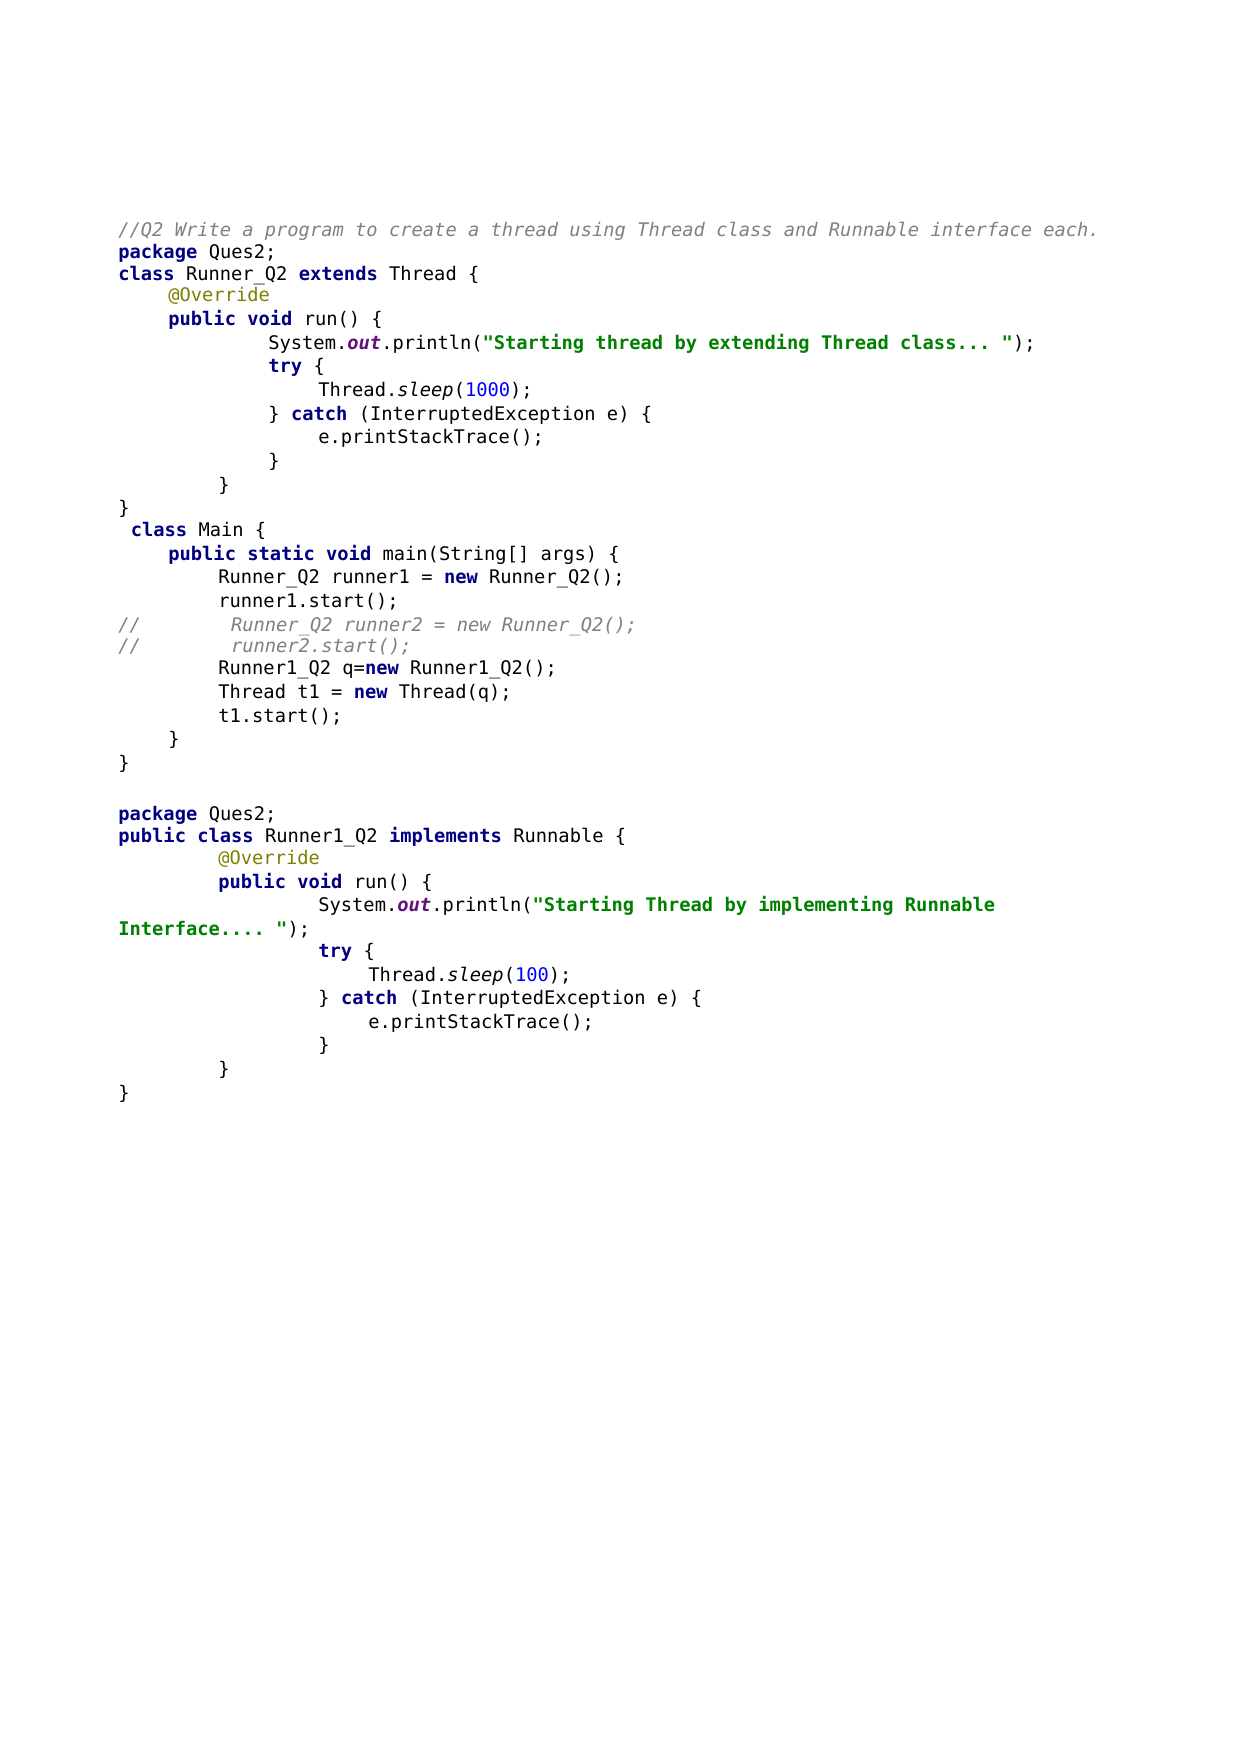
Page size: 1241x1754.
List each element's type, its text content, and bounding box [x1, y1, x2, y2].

text class Runner_Q2 extends Thread { [118, 262, 1122, 284]
text Runner_Q2 runner1 = new Runner_Q2(); [118, 566, 1122, 590]
text try { [118, 940, 1122, 963]
text } catch (InterruptedException e) { [118, 403, 1122, 426]
text @Override [118, 847, 1122, 871]
text package Ques2; [118, 241, 1122, 262]
text // Runner_Q2 runner2 = new Runner_Q2(); [118, 614, 1122, 636]
text Thread t1 = new Thread(q); [118, 681, 1122, 705]
text package Ques2; [118, 803, 1122, 825]
text runner1.start(); [118, 590, 1122, 614]
text } [118, 1058, 1122, 1082]
text public void run() { [118, 308, 1122, 332]
text } [118, 1034, 1122, 1058]
text //Q2 Write a program to create a thread using Thread class and Runnable interface each. [118, 219, 1122, 241]
text try { [118, 355, 1122, 379]
text } [118, 497, 1122, 519]
text System.out.println("Starting thread by extending Thread class... "); [118, 332, 1122, 355]
text } [118, 473, 1122, 497]
text } catch (InterruptedException e) { [118, 987, 1122, 1011]
text } [118, 450, 1122, 473]
text t1.start(); [118, 705, 1122, 728]
text public static void main(String[] args) { [118, 543, 1122, 566]
text @Override [118, 284, 1122, 308]
text } [118, 728, 1122, 752]
text Thread.sleep(100); [118, 963, 1122, 987]
text Thread.sleep(1000); [118, 379, 1122, 403]
text System.out.println("Starting Thread by implementing Runnable Interface.... "); [118, 894, 1122, 940]
text e.printStackTrace(); [118, 426, 1122, 450]
text } [118, 1082, 1122, 1104]
text } [118, 752, 1122, 774]
text public class Runner1_Q2 implements Runnable { [118, 825, 1122, 847]
text public void run() { [118, 871, 1122, 894]
text class Main { [118, 519, 1122, 543]
text Runner1_Q2 q=new Runner1_Q2(); [118, 657, 1122, 681]
text e.printStackTrace(); [118, 1011, 1122, 1034]
text // runner2.start(); [118, 636, 1122, 657]
